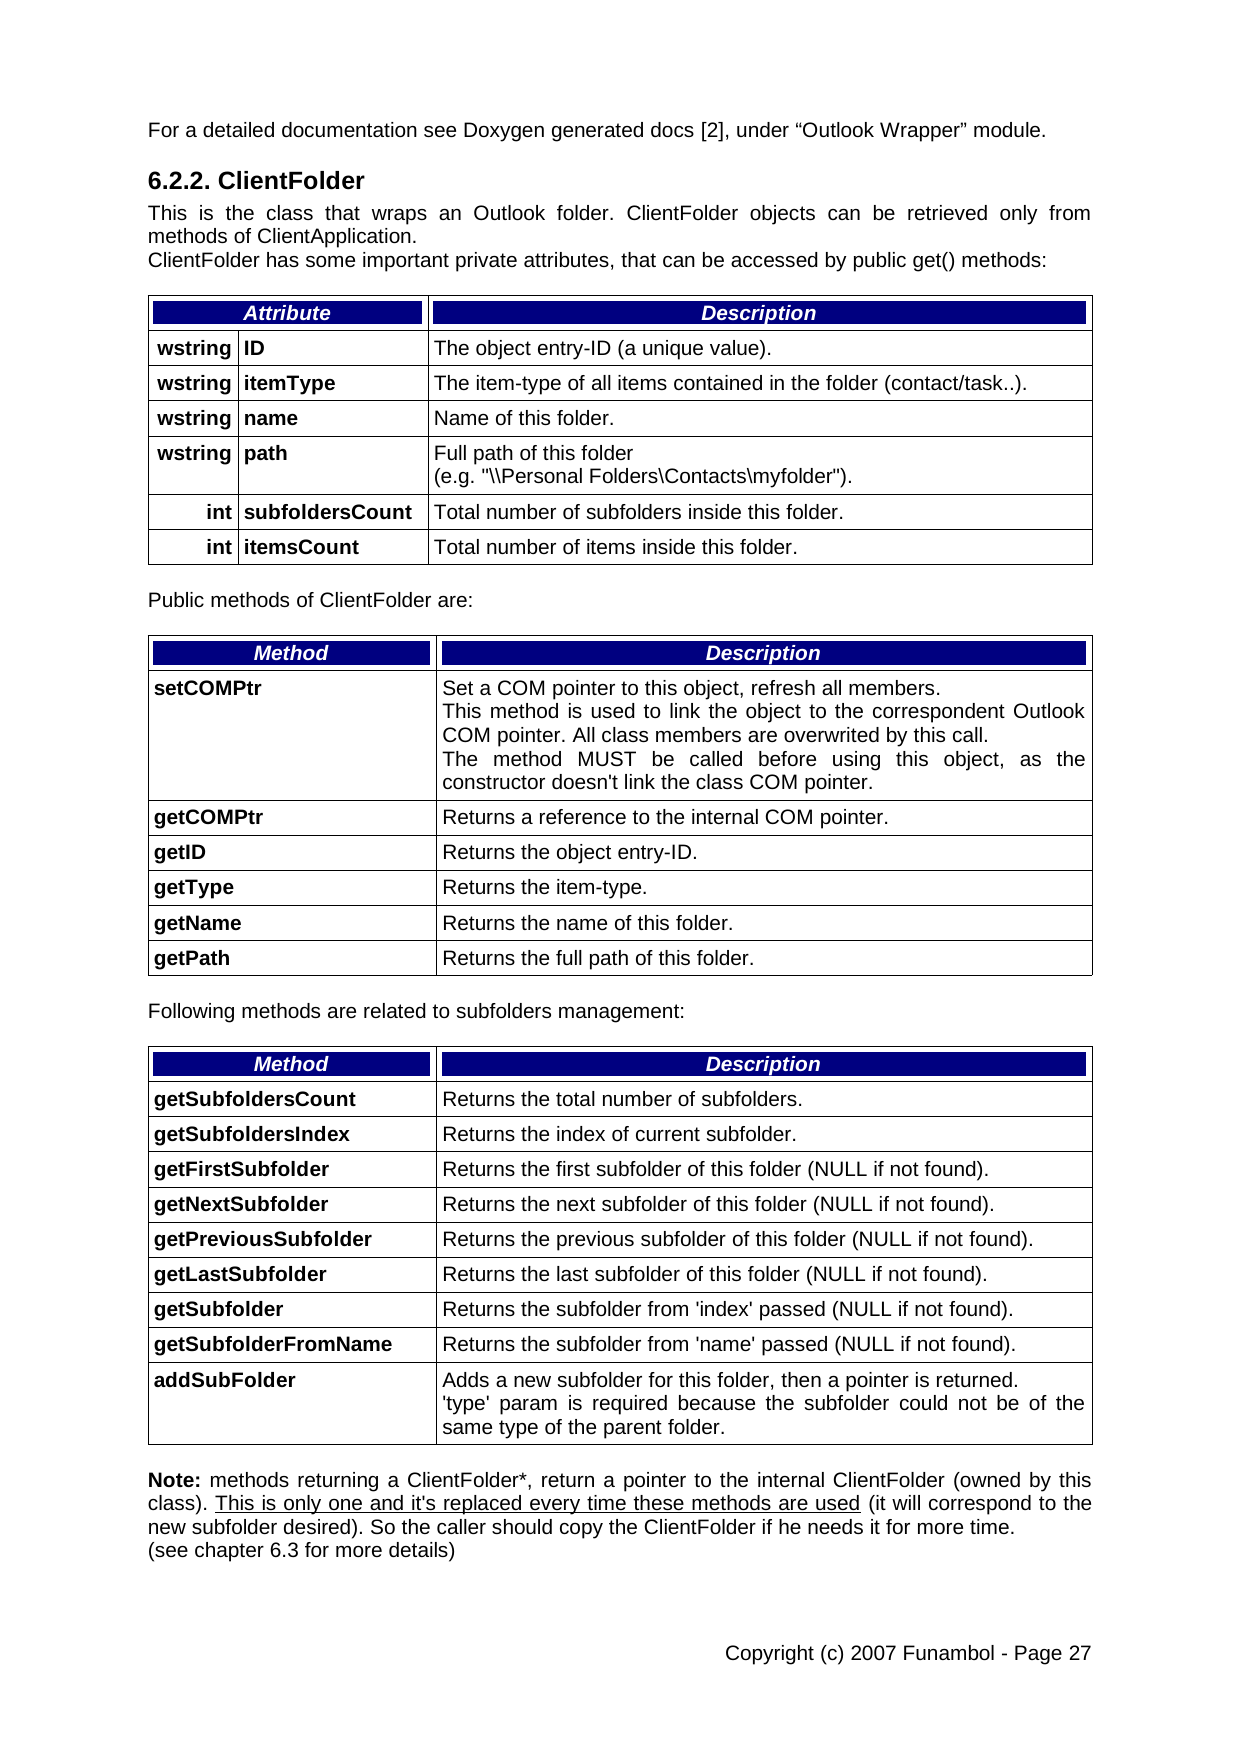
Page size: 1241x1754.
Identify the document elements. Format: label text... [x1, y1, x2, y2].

table_cell Total number of items inside this folder. [429, 530, 1092, 564]
table_cell getSubfolderFromName [149, 1328, 436, 1362]
text Following methods are related to subfolders management: [148, 999, 1093, 1023]
table_cell setCOMPtr [149, 671, 436, 800]
table_cell itemsCount [239, 530, 428, 564]
table_cell getPath [149, 941, 436, 975]
table_cell Returns the item-type. [437, 871, 1092, 905]
table_cell Name of this folder. [429, 401, 1092, 436]
table_cell wstring [149, 401, 238, 436]
table_cell int [149, 495, 238, 529]
table_cell getName [149, 906, 436, 940]
table_cell Returns the subfolder from 'name' passed (NULL if not found). [437, 1328, 1092, 1362]
table_header Description [437, 1047, 1092, 1081]
table_cell wstring [149, 366, 238, 400]
table_cell Full path of this folder (e.g. "\\Personal Folders\Contacts\myfolder"). [429, 437, 1092, 494]
table_cell Returns the last subfolder of this folder (NULL if not found). [437, 1258, 1092, 1292]
table_cell Adds a new subfolder for this folder, then a pointer is returned. 'type' param is required because the subfolder could not be of the same type of the parent folder. [437, 1363, 1092, 1444]
table_cell getNextSubfolder [149, 1188, 436, 1222]
text ClientFolder has some important private attributes, that can be accessed by public get() methods: [148, 248, 1093, 272]
table_cell Total number of subfolders inside this folder. [429, 495, 1092, 529]
table_cell subfoldersCount [239, 495, 428, 529]
table_cell getSubfoldersIndex [149, 1117, 436, 1151]
table_cell Returns the subfolder from 'index' passed (NULL if not found). [437, 1293, 1092, 1327]
table_cell getFirstSubfolder [149, 1152, 436, 1187]
text Public methods of ClientFolder are: [148, 588, 1093, 612]
table_cell getType [149, 871, 436, 905]
table_cell getCOMPtr [149, 801, 436, 835]
table_header Method [149, 1047, 436, 1081]
table_header Description [429, 296, 1092, 330]
table_header Description [437, 636, 1092, 670]
text For a detailed documentation see Doxygen generated docs [2], under “Outlook Wrapper” module. [148, 118, 1093, 142]
subtitle ClientFolder [148, 167, 1093, 195]
table_cell addSubFolder [149, 1363, 436, 1444]
table_cell The item-type of all items contained in the folder (contact/task..). [429, 366, 1092, 400]
table_cell getLastSubfolder [149, 1258, 436, 1292]
table_cell name [239, 401, 428, 436]
table_header Attribute [149, 296, 428, 330]
table_cell Returns the total number of subfolders. [437, 1082, 1092, 1116]
table_cell Returns the name of this folder. [437, 906, 1092, 940]
table_cell getPreviousSubfolder [149, 1223, 436, 1257]
table_cell wstring [149, 437, 238, 494]
table_cell int [149, 530, 238, 564]
text This is the class that wraps an Outlook folder. ClientFolder objects can be retrieved only from methods of ClientApplication. [148, 201, 1093, 248]
table_header Method [149, 636, 436, 670]
table_cell ID [239, 331, 428, 365]
table_cell The object entry-ID (a unique value). [429, 331, 1092, 365]
table_cell itemType [239, 366, 428, 400]
table_cell Returns the full path of this folder. [437, 941, 1092, 975]
table_cell getID [149, 836, 436, 870]
table_cell Returns the object entry-ID. [437, 836, 1092, 870]
table_cell Returns the index of current subfolder. [437, 1117, 1092, 1151]
table_cell getSubfolder [149, 1293, 436, 1327]
table_cell Returns the next subfolder of this folder (NULL if not found). [437, 1188, 1092, 1222]
table_cell getSubfoldersCount [149, 1082, 436, 1116]
table_cell Returns the previous subfolder of this folder (NULL if not found). [437, 1223, 1092, 1257]
table_cell Returns a reference to the internal COM pointer. [437, 801, 1092, 835]
table_cell path [239, 437, 428, 494]
table_cell wstring [149, 331, 238, 365]
table_cell Set a COM pointer to this object, refresh all members. This method is used to link the object to the correspondent Outlook COM pointer. All class members are overwrited by this call. The method MUST be called before using this object, as the constructor doesn't link the class COM pointer. [437, 671, 1092, 800]
text Note: methods returning a ClientFolder*, return a pointer to the internal ClientFolder (owned by this class). This is only one and it's replaced every time these methods are used (it will correspond to the new subfolder desired). So the caller should copy the ClientFolder if he needs it for more time. (see chapter 6.3 for more details) [148, 1468, 1093, 1562]
table_cell Returns the first subfolder of this folder (NULL if not found). [437, 1152, 1092, 1187]
